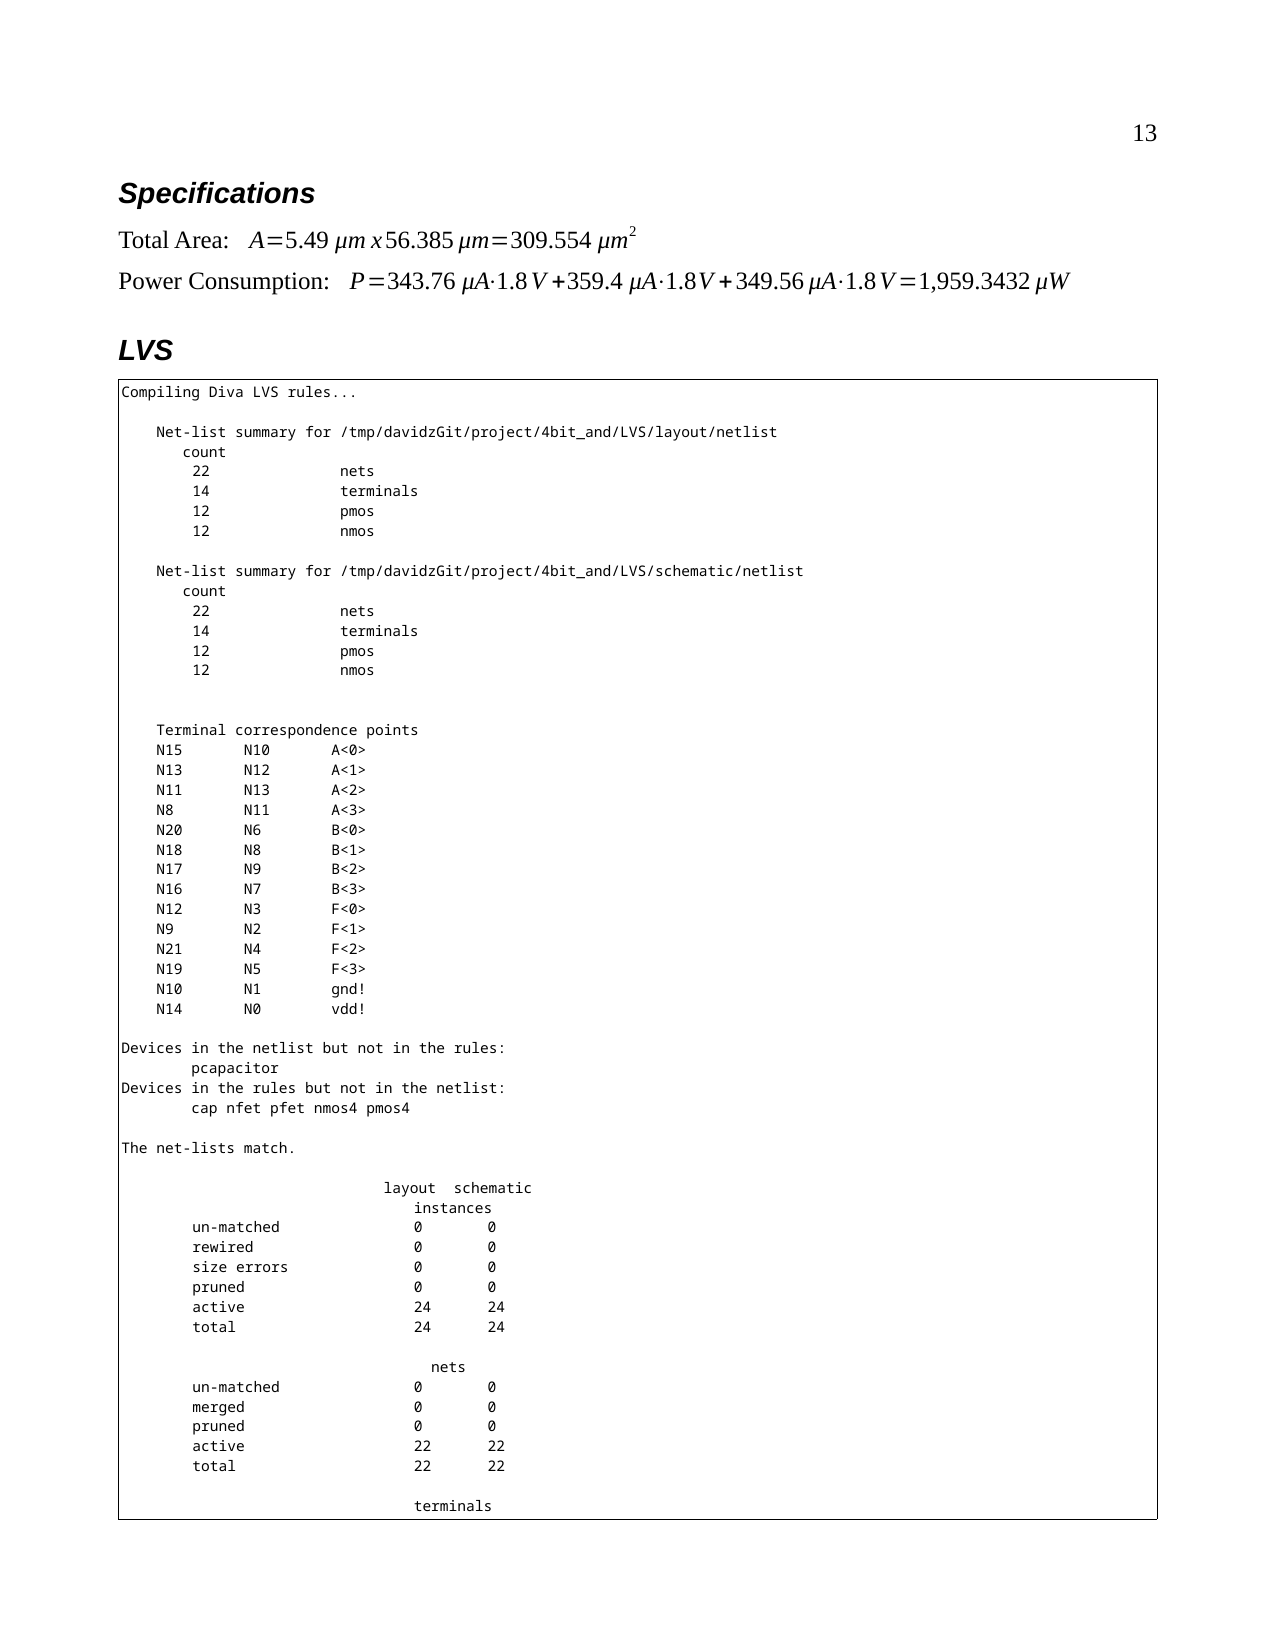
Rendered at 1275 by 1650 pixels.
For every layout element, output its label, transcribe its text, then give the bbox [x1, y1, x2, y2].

text pruned 0 0 [119, 1413, 1157, 1433]
text N10 N1 gnd! [119, 975, 1157, 995]
subtitle LVS [118, 332, 1157, 366]
text 12 nmos [119, 518, 1157, 541]
text N13 N12 A<1> [119, 757, 1157, 776]
text 22 nets [119, 458, 1157, 478]
text rewired 0 0 [119, 1234, 1157, 1254]
text cap nfet pfet nmos4 pmos4 [119, 1095, 1157, 1118]
text 12 pmos [119, 637, 1157, 657]
text N8 N11 A<3> [119, 796, 1157, 816]
text N11 N13 A<2> [119, 776, 1157, 796]
text 14 terminals [119, 478, 1157, 498]
text N21 N4 F<2> [119, 936, 1157, 956]
text N19 N5 F<3> [119, 956, 1157, 975]
text pruned 0 0 [119, 1274, 1157, 1294]
text Compiling Diva LVS rules... [119, 380, 1157, 402]
text Power Consumption: [118, 266, 1157, 295]
text N12 N3 F<0> [119, 896, 1157, 916]
text total 24 24 [119, 1314, 1157, 1337]
text 14 terminals [119, 617, 1157, 637]
text N14 N0 vdd! [119, 995, 1157, 1018]
text Devices in the netlist but not in the rules: [119, 1035, 1157, 1055]
text N20 N6 B<0> [119, 816, 1157, 836]
subtitle Specifications [118, 176, 1157, 210]
text nets [119, 1353, 1157, 1373]
text terminals [119, 1493, 1157, 1519]
text Net-list summary for /tmp/davidzGit/project/4bit_and/LVS/layout/netlist [119, 418, 1157, 438]
text 22 nets [119, 597, 1157, 617]
text total 22 22 [119, 1453, 1157, 1476]
text Devices in the rules but not in the netlist: [119, 1075, 1157, 1095]
text active 24 24 [119, 1294, 1157, 1314]
text pcapacitor [119, 1055, 1157, 1075]
text Total Area: [118, 222, 1157, 254]
text N15 N10 A<0> [119, 737, 1157, 757]
text N17 N9 B<2> [119, 856, 1157, 876]
text un-matched 0 0 [119, 1373, 1157, 1393]
text active 22 22 [119, 1433, 1157, 1453]
text N16 N7 B<3> [119, 876, 1157, 896]
text N9 N2 F<1> [119, 916, 1157, 936]
text Net-list summary for /tmp/davidzGit/project/4bit_and/LVS/schematic/netlist [119, 558, 1157, 577]
text layout schematic [119, 1174, 1157, 1194]
text N18 N8 B<1> [119, 836, 1157, 856]
text merged 0 0 [119, 1393, 1157, 1413]
text instances [119, 1194, 1157, 1214]
text un-matched 0 0 [119, 1214, 1157, 1234]
text count [119, 438, 1157, 458]
text Terminal correspondence points [119, 717, 1157, 737]
text 12 nmos [119, 657, 1157, 680]
text The net-lists match. [119, 1134, 1157, 1158]
text size errors 0 0 [119, 1254, 1157, 1274]
text count [119, 577, 1157, 597]
text 12 pmos [119, 498, 1157, 518]
